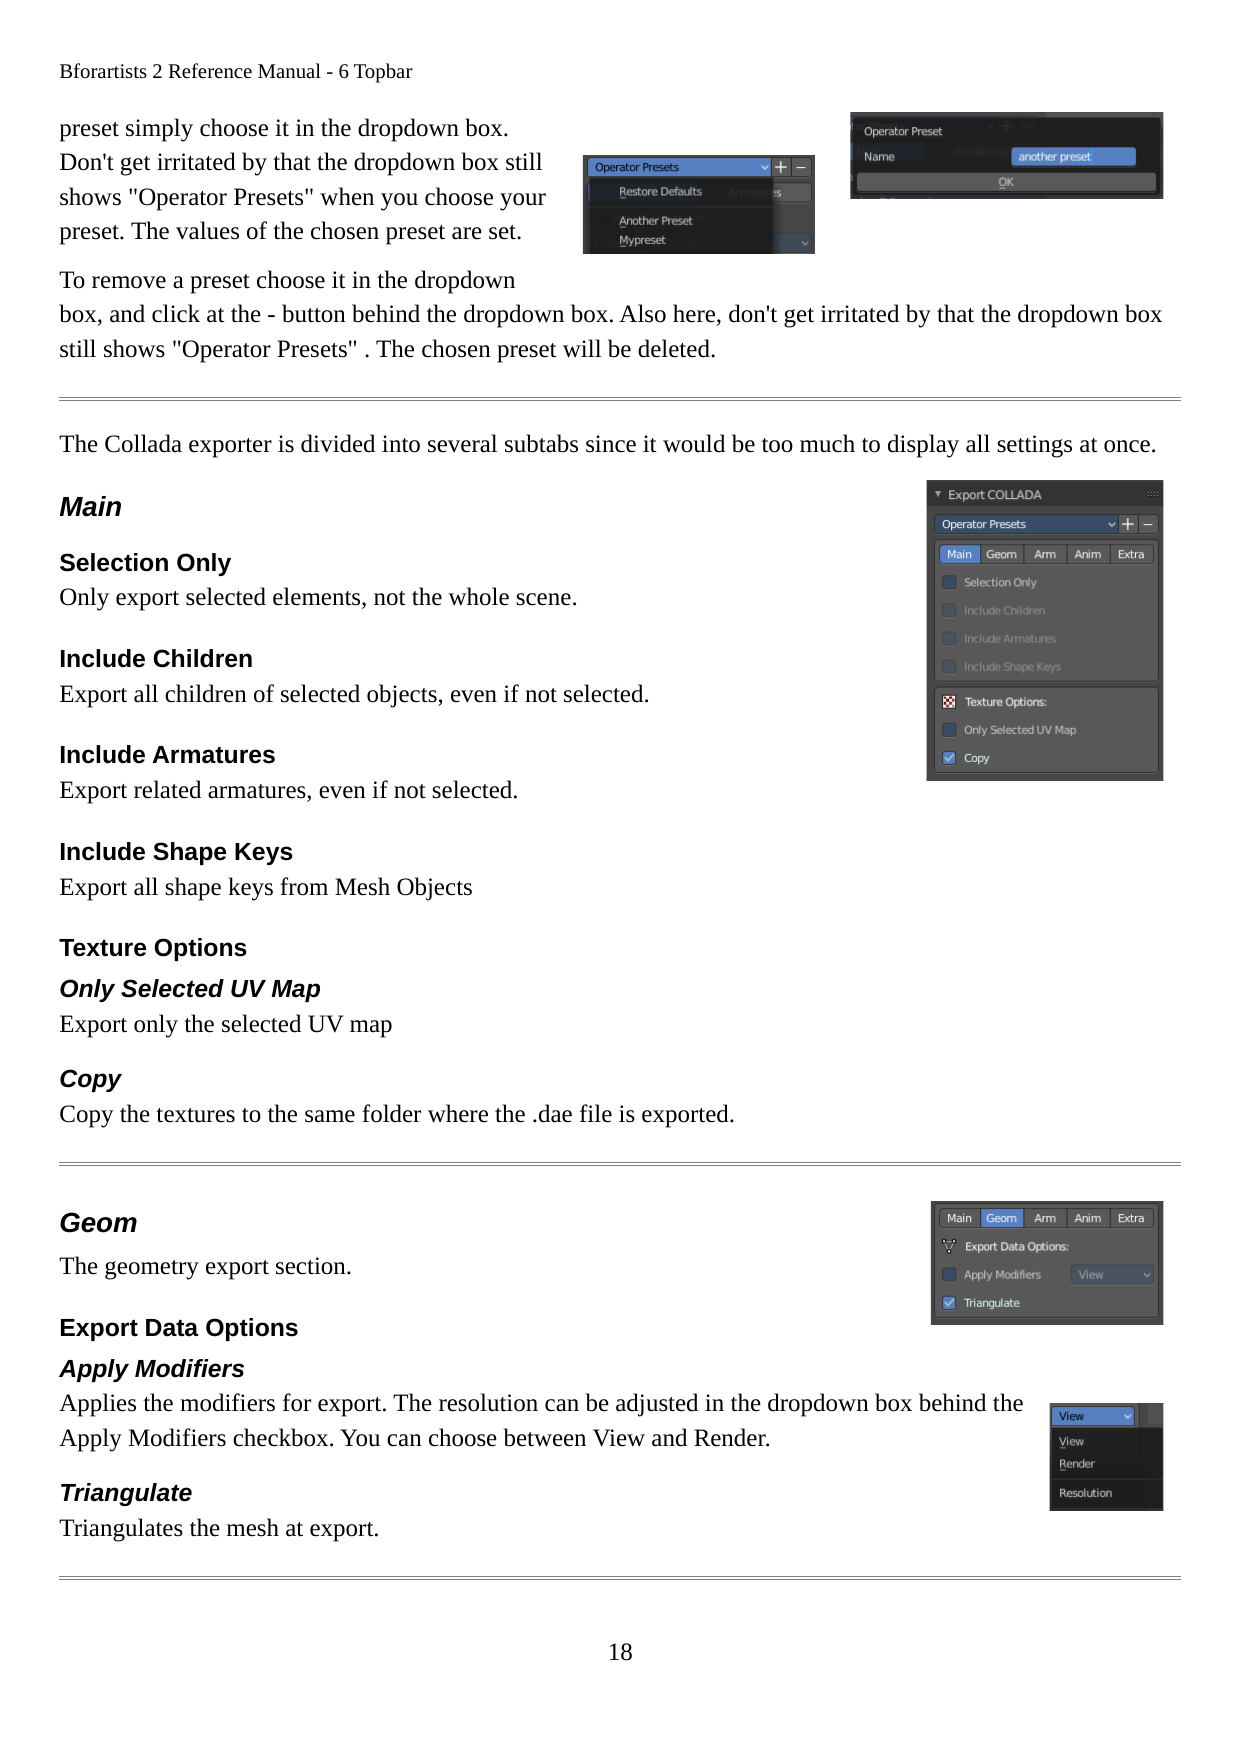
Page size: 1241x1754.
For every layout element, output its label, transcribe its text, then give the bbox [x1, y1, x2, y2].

subtitle Include Armatures [59, 740, 926, 769]
picture [582, 155, 815, 254]
subtitle Triangulate [59, 1478, 1049, 1507]
subtitle [1164, 1478, 1181, 1507]
picture [926, 480, 1164, 781]
subtitle Only Selected UV Map [59, 974, 1181, 1003]
subtitle Copy [59, 1064, 1181, 1093]
picture [930, 1201, 1164, 1325]
subtitle Include Shape Keys [59, 837, 1181, 865]
text Export all children of selected objects, even if not selected. [59, 679, 926, 708]
subtitle Selection Only [59, 548, 926, 576]
text Export all shape keys from Mesh Objects [59, 872, 1181, 900]
text Only export selected elements, not the whole scene. [59, 582, 926, 611]
picture [850, 112, 1164, 199]
subtitle Geom [59, 1207, 930, 1239]
subtitle Include Children [59, 644, 926, 673]
subtitle [1164, 644, 1181, 673]
subtitle Texture Options [59, 933, 1181, 962]
subtitle [1164, 491, 1181, 523]
subtitle [1164, 1207, 1181, 1239]
text Export related armatures, even if not selected. [59, 775, 1181, 804]
subtitle [1164, 740, 1181, 769]
text Export only the selected UV map [59, 1009, 1181, 1038]
text To remove a preset choose it in the dropdown box, and click at the - button behind the dropdown box. Also here, don't get irritated by that the dropdown box still shows "Operator Presets" . The chosen preset will be deleted. [59, 265, 1181, 363]
text preset simply choose it in the dropdown box. Don't get irritated by that the dropdown box still shows "Operator Presets" when you choose your preset. The values of the chosen preset are set. [59, 113, 1181, 245]
text Applies the modifiers for export. The resolution can be adjusted in the dropdown box behind the Apply Modifiers checkbox. You can choose between View and Render. [59, 1388, 1181, 1452]
subtitle [1164, 548, 1181, 576]
subtitle Export Data Options [59, 1313, 1181, 1341]
subtitle Apply Modifiers [59, 1354, 1181, 1382]
text Copy the textures to the same folder where the .dae file is exported. [59, 1099, 1181, 1128]
text Triangulates the mesh at export. [59, 1513, 1181, 1542]
text The Collada exporter is divided into several subtabs since it would be too much to display all settings at once. [59, 429, 1181, 458]
text The geometry export section. [59, 1251, 930, 1280]
subtitle Main [59, 491, 926, 523]
picture [1049, 1403, 1164, 1511]
